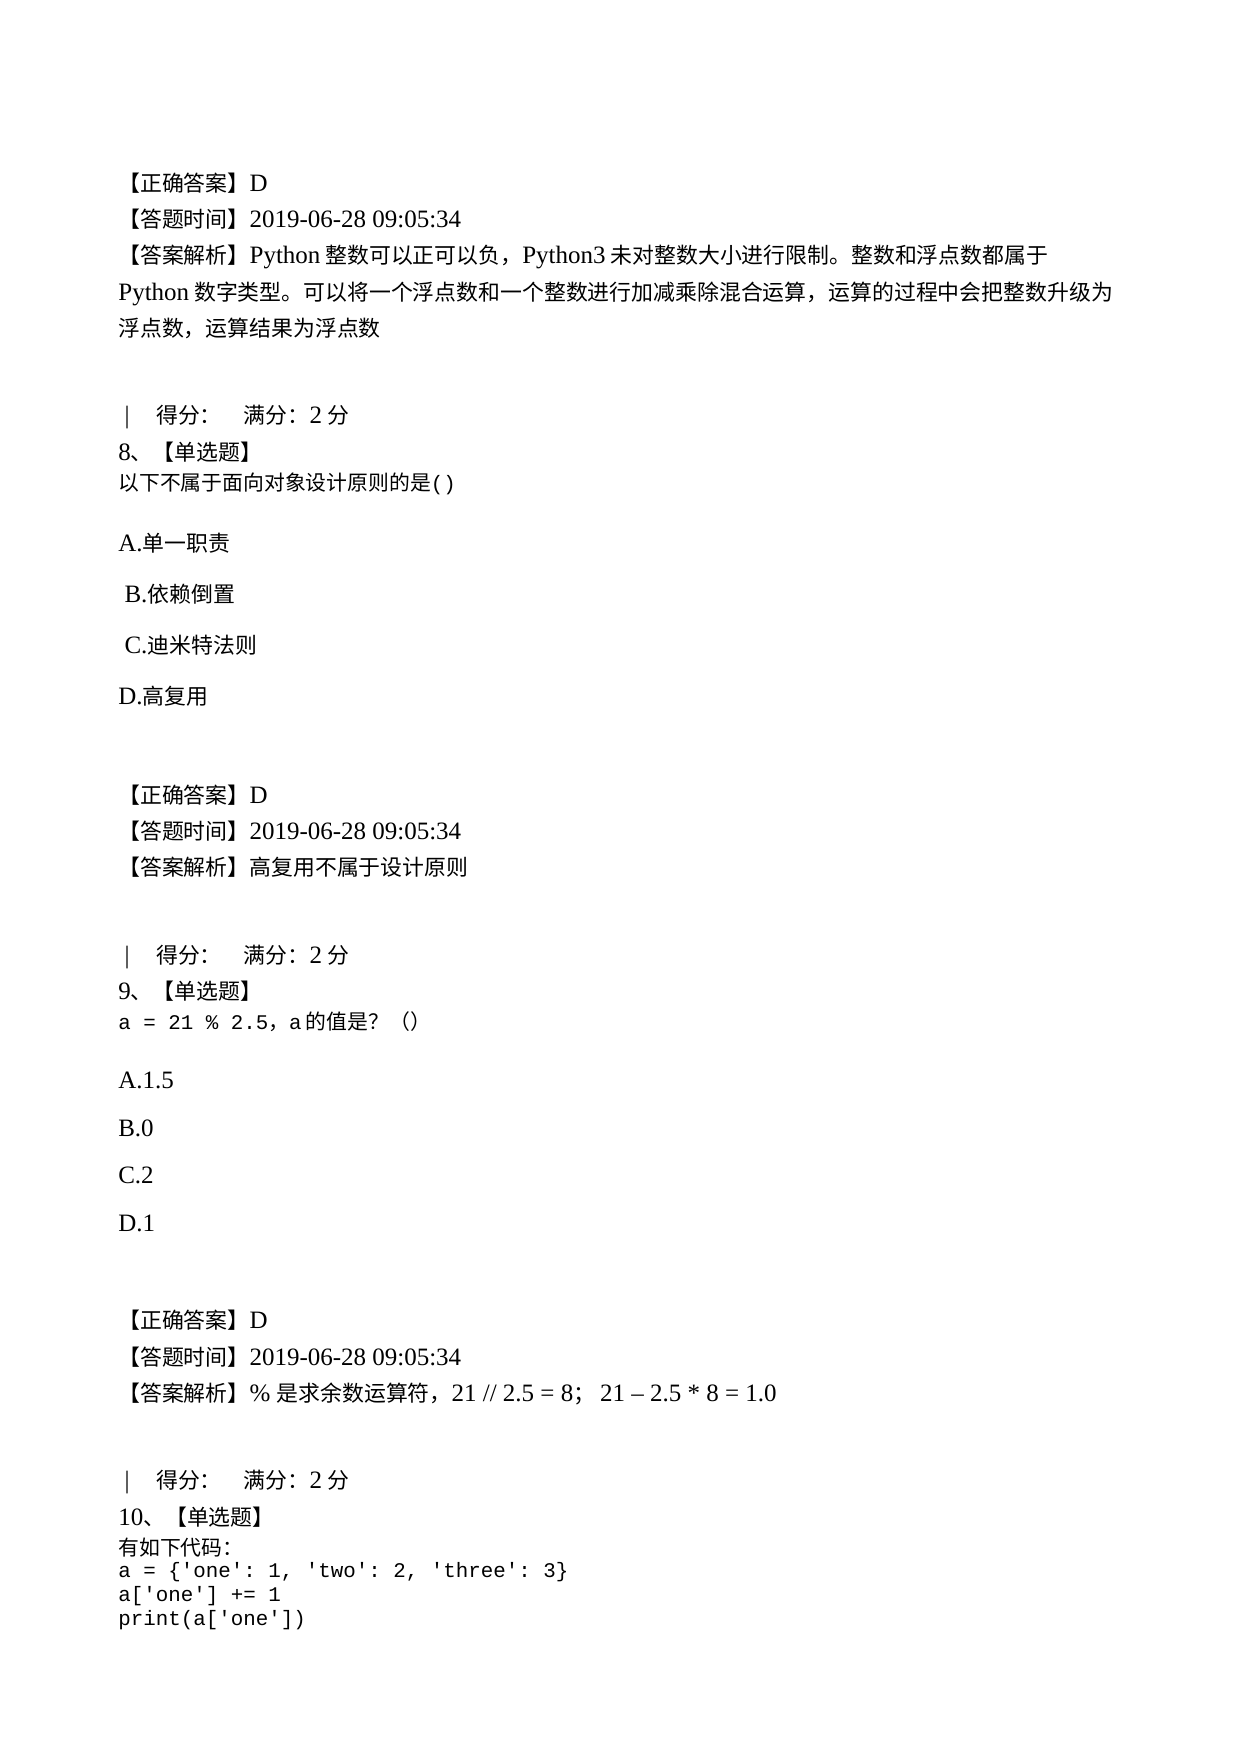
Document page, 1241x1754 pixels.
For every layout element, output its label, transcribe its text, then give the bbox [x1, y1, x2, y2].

text D.高复用 [118, 679, 1122, 711]
text A.1.5 [118, 1065, 1122, 1094]
text 【答题时间】2019-06-28 09:05:34 [118, 1340, 1122, 1371]
text 10、【单选题】 [118, 1500, 1122, 1531]
text D.1 [118, 1208, 1122, 1237]
text | 得分： 满分：2分 [118, 938, 1122, 969]
text B.依赖倒置 [118, 577, 1122, 609]
text 【正确答案】D [118, 166, 1122, 197]
text a['one'] += 1 [118, 1584, 1122, 1608]
text C.迪米特法则 [118, 628, 1122, 660]
text 有如下代码： [118, 1536, 1122, 1560]
text 【答案解析】Python整数可以正可以负，Python3未对整数大小进行限制。整数和浮点数都属于Python数字类型。可以将一个浮点数和一个整数进行加减乘除混合运算，运算的过程中会把整数升级为浮点数，运算结果为浮点数 [118, 238, 1122, 343]
text 【正确答案】D [118, 1303, 1122, 1335]
text 【答案解析】% 是求余数运算符，21 // 2.5 = 8； 21 – 2.5 * 8 = 1.0 [118, 1376, 1122, 1408]
text a = {'one': 1, 'two': 2, 'three': 3} [118, 1560, 1122, 1584]
text 9、【单选题】 [118, 974, 1122, 1006]
text C.2 [118, 1161, 1122, 1189]
text B.0 [118, 1113, 1122, 1142]
text | 得分： 满分：2分 [118, 1463, 1122, 1495]
text A.单一职责 [118, 526, 1122, 558]
text 【答案解析】高复用不属于设计原则 [118, 850, 1122, 882]
text 【答题时间】2019-06-28 09:05:34 [118, 814, 1122, 846]
text 【正确答案】D [118, 778, 1122, 809]
text 8、【单选题】 [118, 435, 1122, 466]
text 【答题时间】2019-06-28 09:05:34 [118, 202, 1122, 234]
text a = 21 % 2.5，a的值是？（） [118, 1010, 1122, 1036]
text 以下不属于面向对象设计原则的是() [118, 471, 1122, 497]
text | 得分： 满分：2分 [118, 398, 1122, 430]
text print(a['one']) [118, 1608, 1122, 1631]
